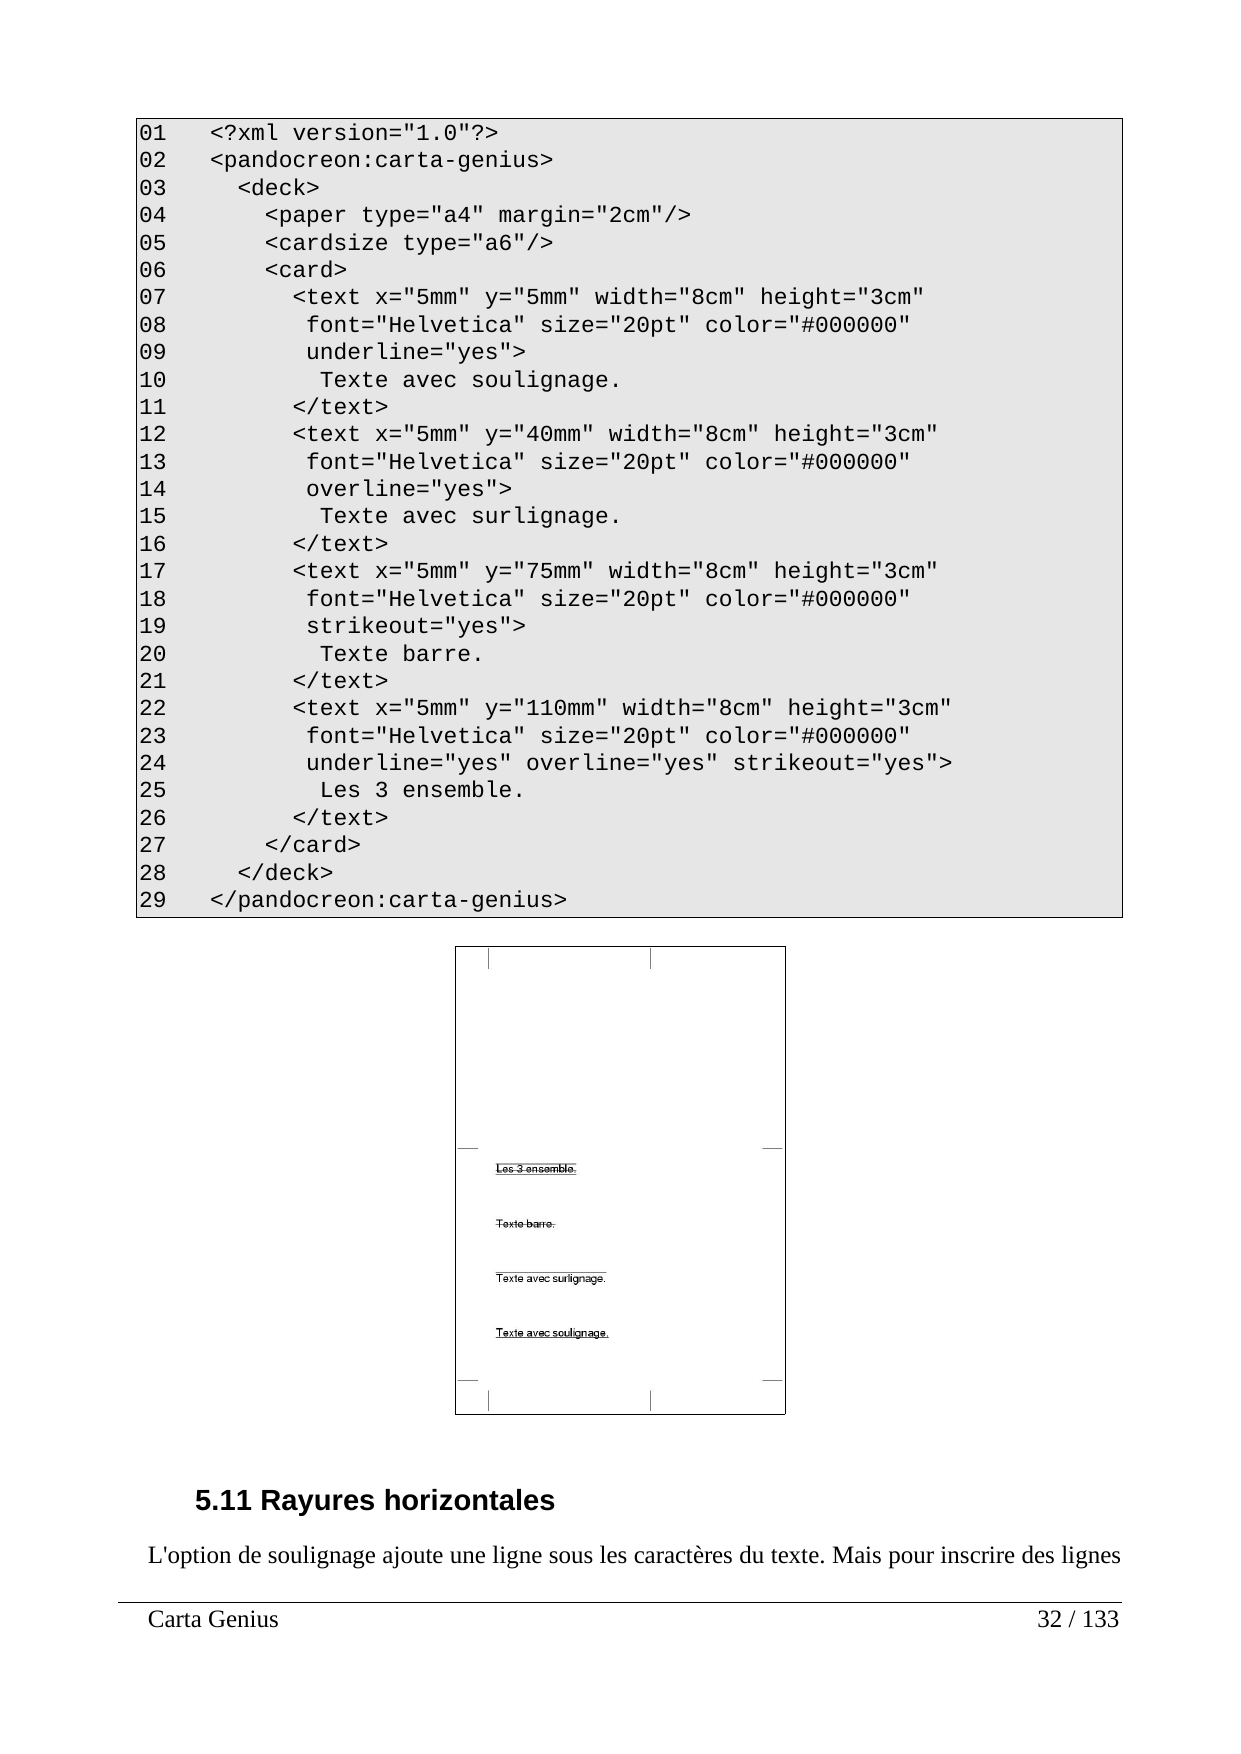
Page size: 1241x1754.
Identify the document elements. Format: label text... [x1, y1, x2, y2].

text 08 font="Helvetica" size="20pt" color="#000000" [137, 310, 1122, 337]
text 07 <text x="5mm" y="5mm" width="8cm" height="3cm" [137, 282, 1122, 310]
picture [457, 948, 783, 1411]
text 05 <cardsize type="a6"/> [137, 228, 1122, 255]
text 17 <text x="5mm" y="75mm" width="8cm" height="3cm" [137, 556, 1122, 584]
text 20 Texte barre. [137, 639, 1122, 666]
text 29 </pandocreon:carta-genius> [137, 885, 1122, 917]
text 26 </text> [137, 803, 1122, 830]
text 19 strikeout="yes"> [137, 611, 1122, 639]
subtitle Rayures horizontales [195, 1484, 1122, 1517]
text 25 Les 3 ensemble. [137, 776, 1122, 803]
text L'option de soulignage ajoute une ligne sous les caractères du texte. Mais pour inscrire des lignes [118, 1541, 1122, 1569]
text 14 overline="yes"> [137, 474, 1122, 502]
text 10 Texte avec soulignage. [137, 365, 1122, 392]
text 28 </deck> [137, 858, 1122, 885]
text 16 </text> [137, 529, 1122, 556]
text 18 font="Helvetica" size="20pt" color="#000000" [137, 584, 1122, 611]
text 02 <pandocreon:carta-genius> [137, 146, 1122, 173]
text 13 font="Helvetica" size="20pt" color="#000000" [137, 447, 1122, 474]
text 06 <card> [137, 255, 1122, 282]
text 09 underline="yes"> [137, 337, 1122, 365]
text 21 </text> [137, 666, 1122, 693]
text 01 <?xml version="1.0"?> [137, 119, 1122, 146]
text 22 <text x="5mm" y="110mm" width="8cm" height="3cm" [137, 693, 1122, 721]
text 15 Texte avec surlignage. [137, 502, 1122, 529]
text 03 <deck> [137, 173, 1122, 200]
text 23 font="Helvetica" size="20pt" color="#000000" [137, 721, 1122, 748]
text 12 <text x="5mm" y="40mm" width="8cm" height="3cm" [137, 419, 1122, 447]
text 24 underline="yes" overline="yes" strikeout="yes"> [137, 748, 1122, 776]
text 11 </text> [137, 392, 1122, 419]
text 04 <paper type="a4" margin="2cm"/> [137, 200, 1122, 228]
text 27 </card> [137, 830, 1122, 858]
